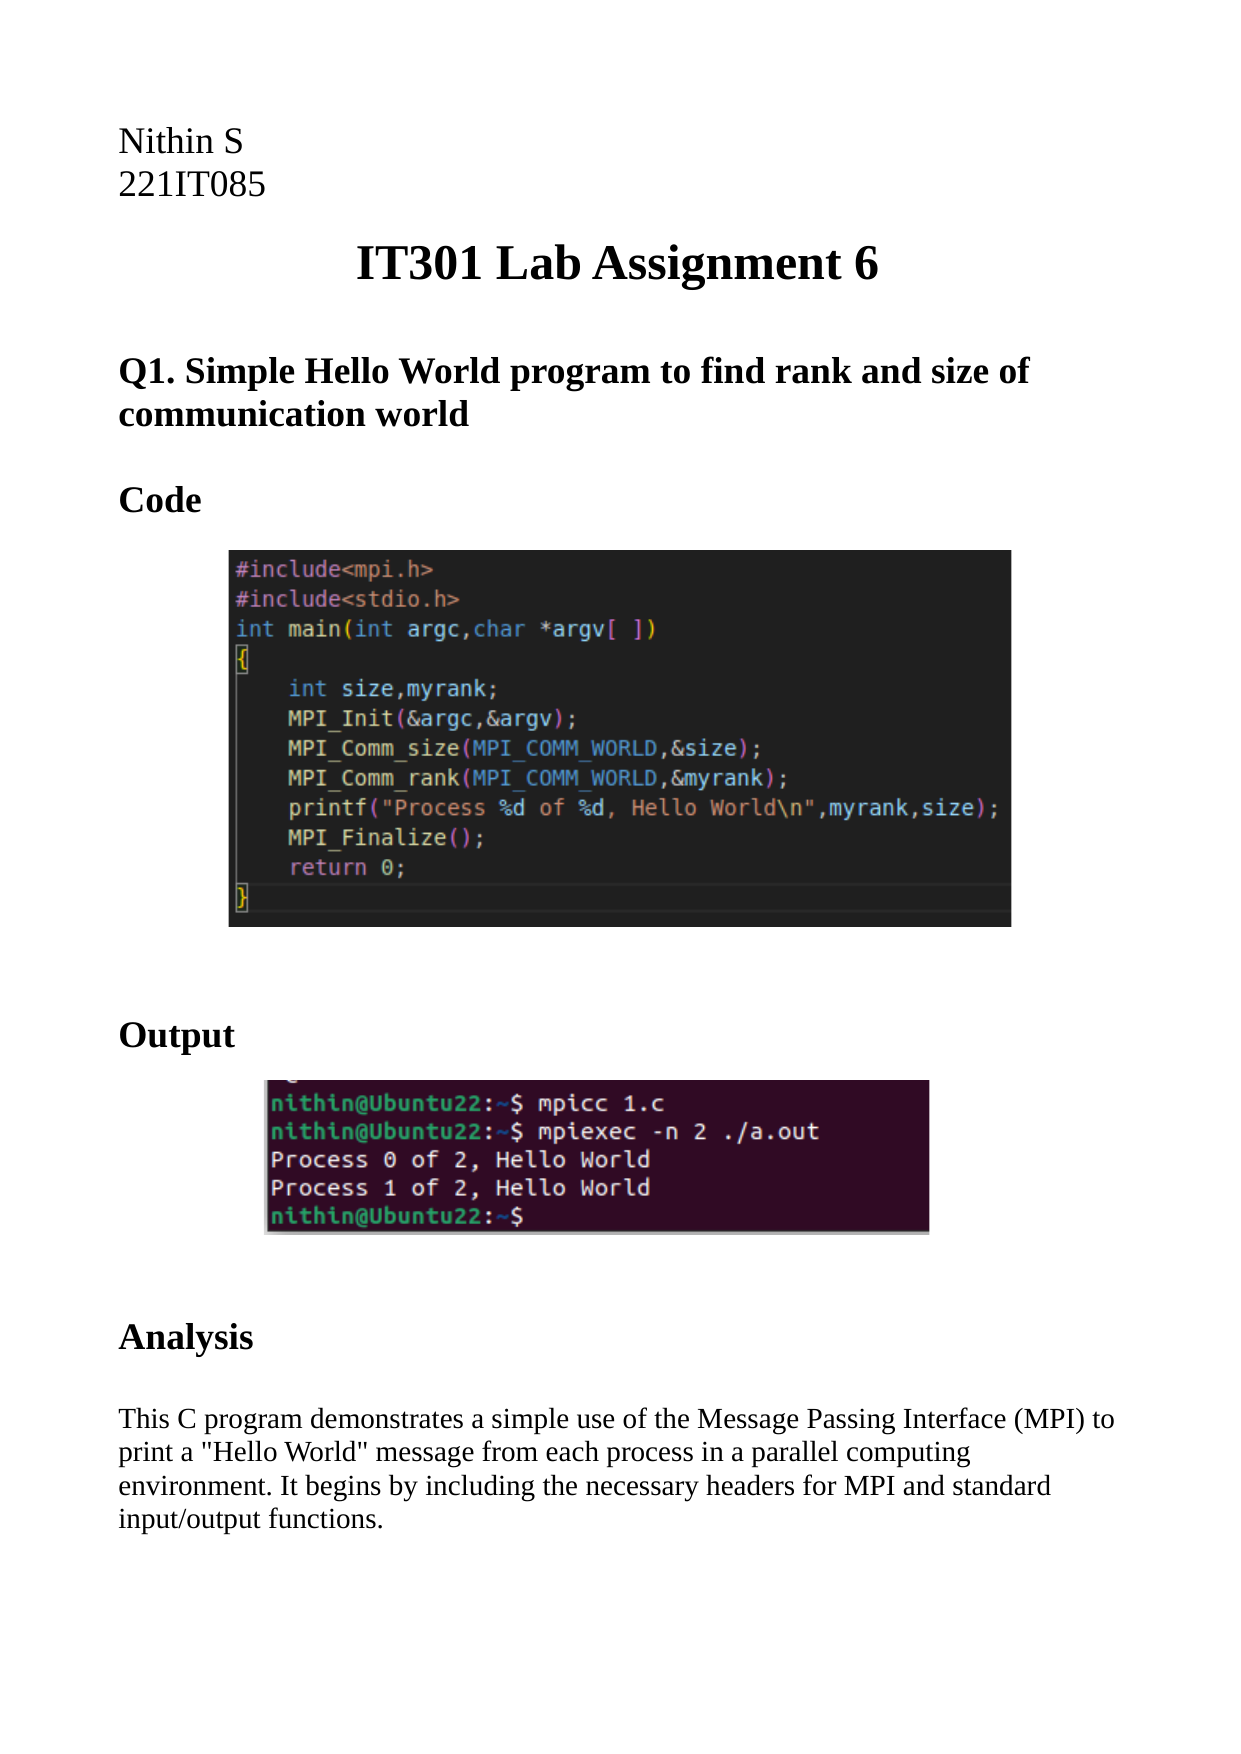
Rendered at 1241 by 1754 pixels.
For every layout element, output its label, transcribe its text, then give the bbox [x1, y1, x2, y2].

text Q1. Simple Hello World program to find rank and size of communication world [118, 348, 1122, 434]
text Nithin S [118, 118, 1122, 161]
text Analysis [118, 1315, 1122, 1358]
text Code [118, 477, 1122, 521]
text Output [118, 1013, 1122, 1056]
picture [263, 1080, 930, 1235]
text IT301 Lab Assignment 6 [118, 233, 1122, 291]
text 221IT085 [118, 161, 1122, 204]
text This C program demonstrates a simple use of the Message Passing Interface (MPI) to print a "Hello World" message from each process in a parallel computing environment. It begins by including the necessary headers for MPI and standard input/output functions. [118, 1401, 1122, 1535]
picture [228, 550, 1012, 927]
